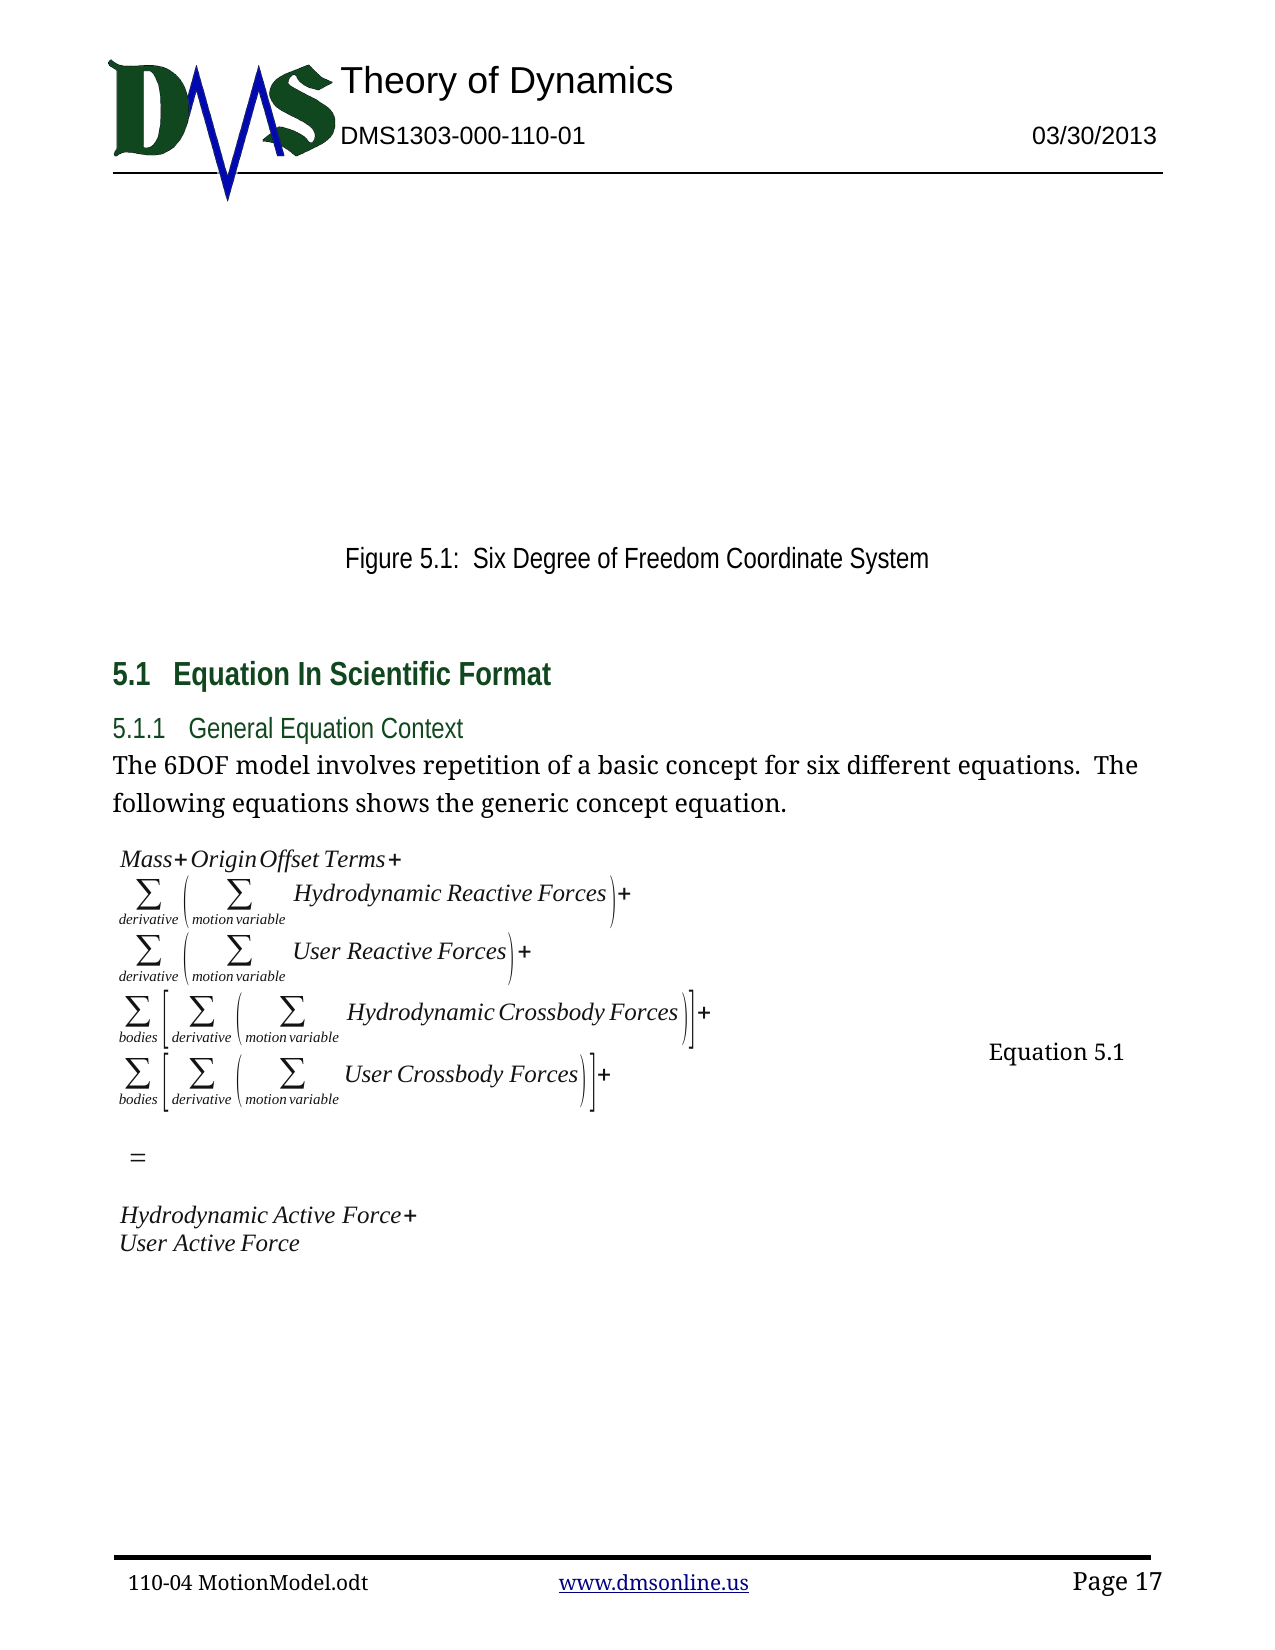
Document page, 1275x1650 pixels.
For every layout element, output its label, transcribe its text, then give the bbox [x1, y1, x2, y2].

subtitle General Equation Context [112, 711, 1162, 744]
subtitle Equation in Scientific Format [112, 654, 1162, 692]
text Figure 5.1: Six Degree of Freedom Coordinate System [112, 541, 1162, 575]
text The 6DOF model involves repetition of a basic concept for six different equations. The following equations shows the generic concept equation. [112, 748, 1162, 819]
text Equation 5.1 [112, 845, 1162, 1257]
picture [105, 56, 338, 204]
